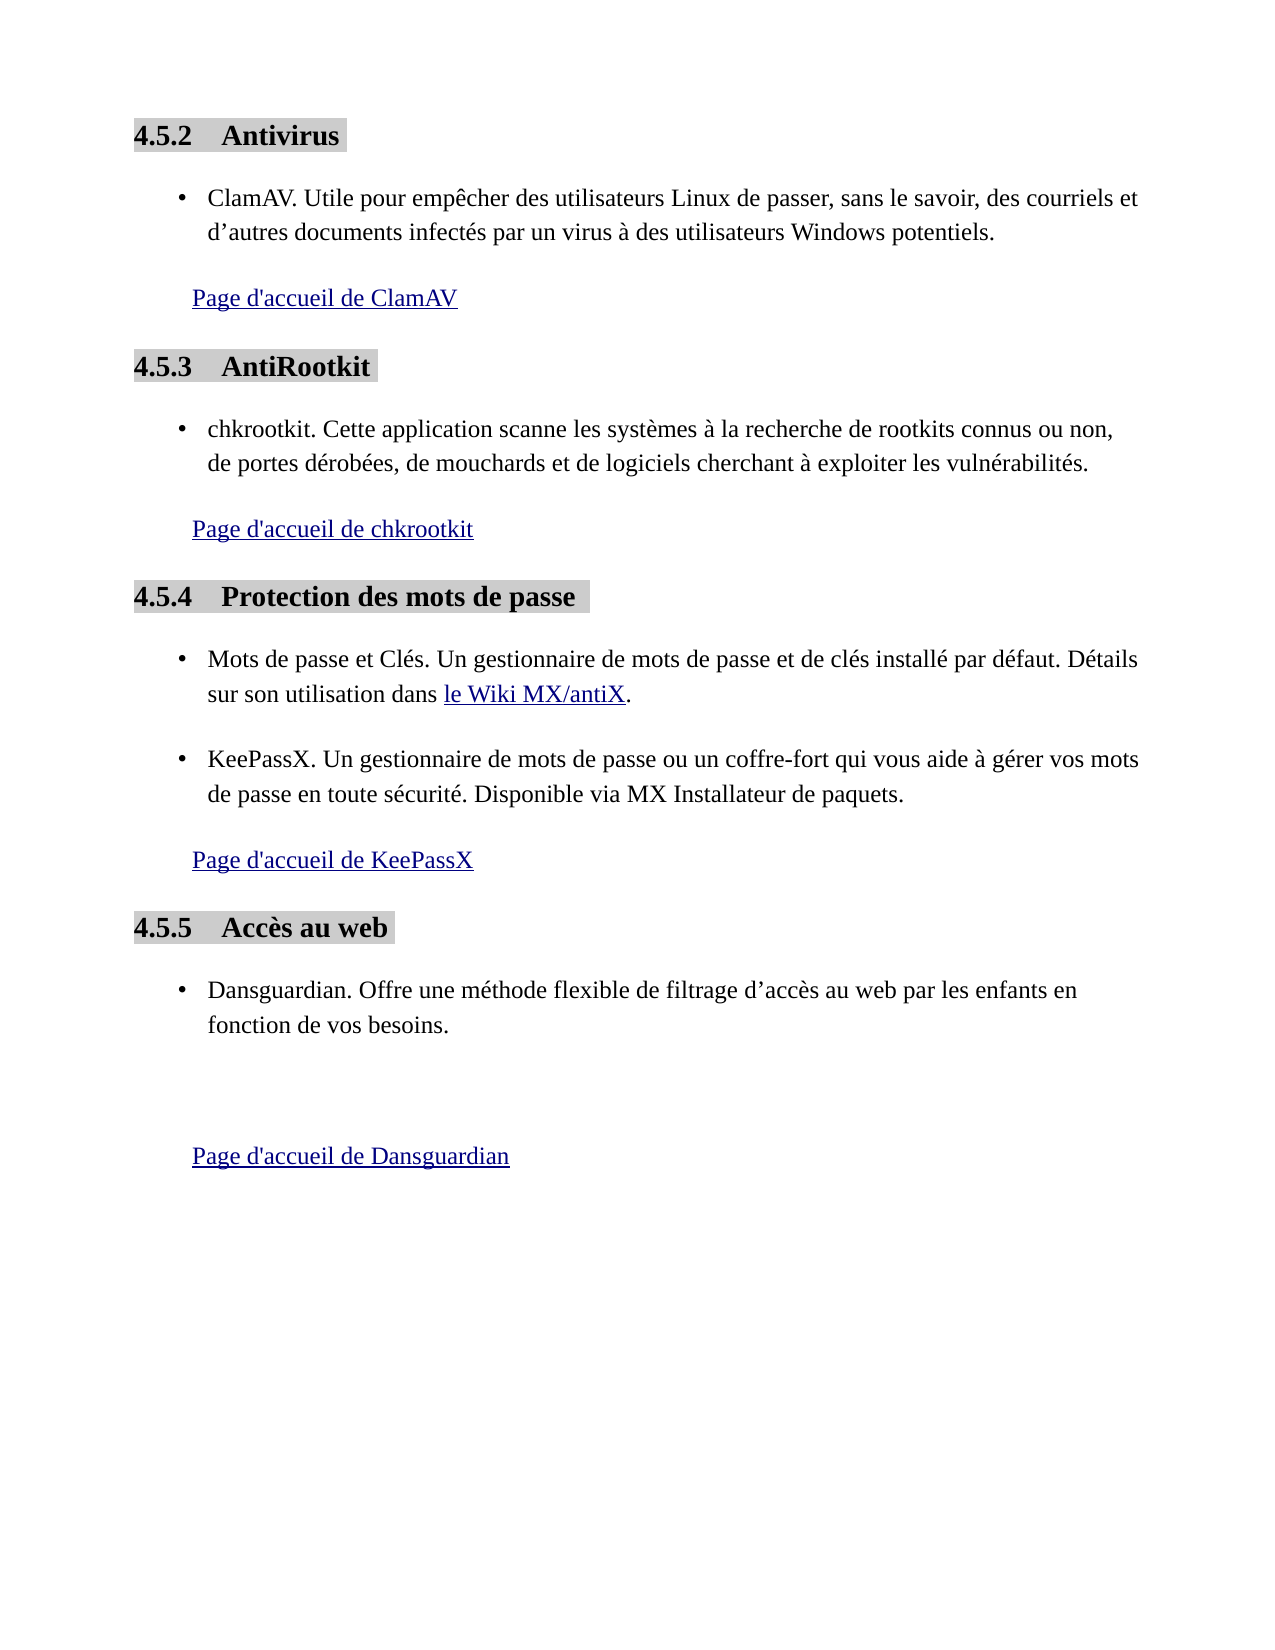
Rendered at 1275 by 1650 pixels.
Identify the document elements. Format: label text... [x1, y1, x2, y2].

subtitle 4.5.3 AntiRootkit [378, 349, 1141, 382]
list Page d'accueil de chkrootkit [162, 514, 1157, 543]
subtitle 4.5.4 Protection des mots de passe [134, 579, 1141, 613]
list ClamAV. Utile pour empêcher des utilisateurs Linux de passer, sans le savoir, des courriels et d’autres documents infectés par un virus à des utilisateurs Windows potentiels. [178, 183, 1141, 246]
list Page d'accueil de ClamAV [162, 283, 1157, 312]
list Mots de passe et Clés. Un gestionnaire de mots de passe et de clés installé par défaut. Détails sur son utilisation dans le Wiki MX/antiX. [178, 644, 1141, 708]
list chkrootkit. Cette application scanne les systèmes à la recherche de rootkits connus ou non, de portes dérobées, de mouchards et de logiciels cherchant à exploiter les vulnérabilités. [178, 414, 1141, 477]
list KeePassX. Un gestionnaire de mots de passe ou un coffre-fort qui vous aide à gérer vos mots de passe en toute sécurité. Disponible via MX Installateur de paquets. [178, 744, 1141, 808]
list Page d'accueil de KeePassX [162, 845, 1157, 873]
list Page d'accueil de Dansguardian [162, 1141, 1157, 1170]
list Dansguardian. Offre une méthode flexible de filtrage d’accès au web par les enfants en fonction de vos besoins. [178, 975, 1141, 1038]
subtitle 4.5.2 Antivirus [347, 118, 1141, 152]
subtitle 4.5.5 Accès au web [395, 911, 1141, 944]
